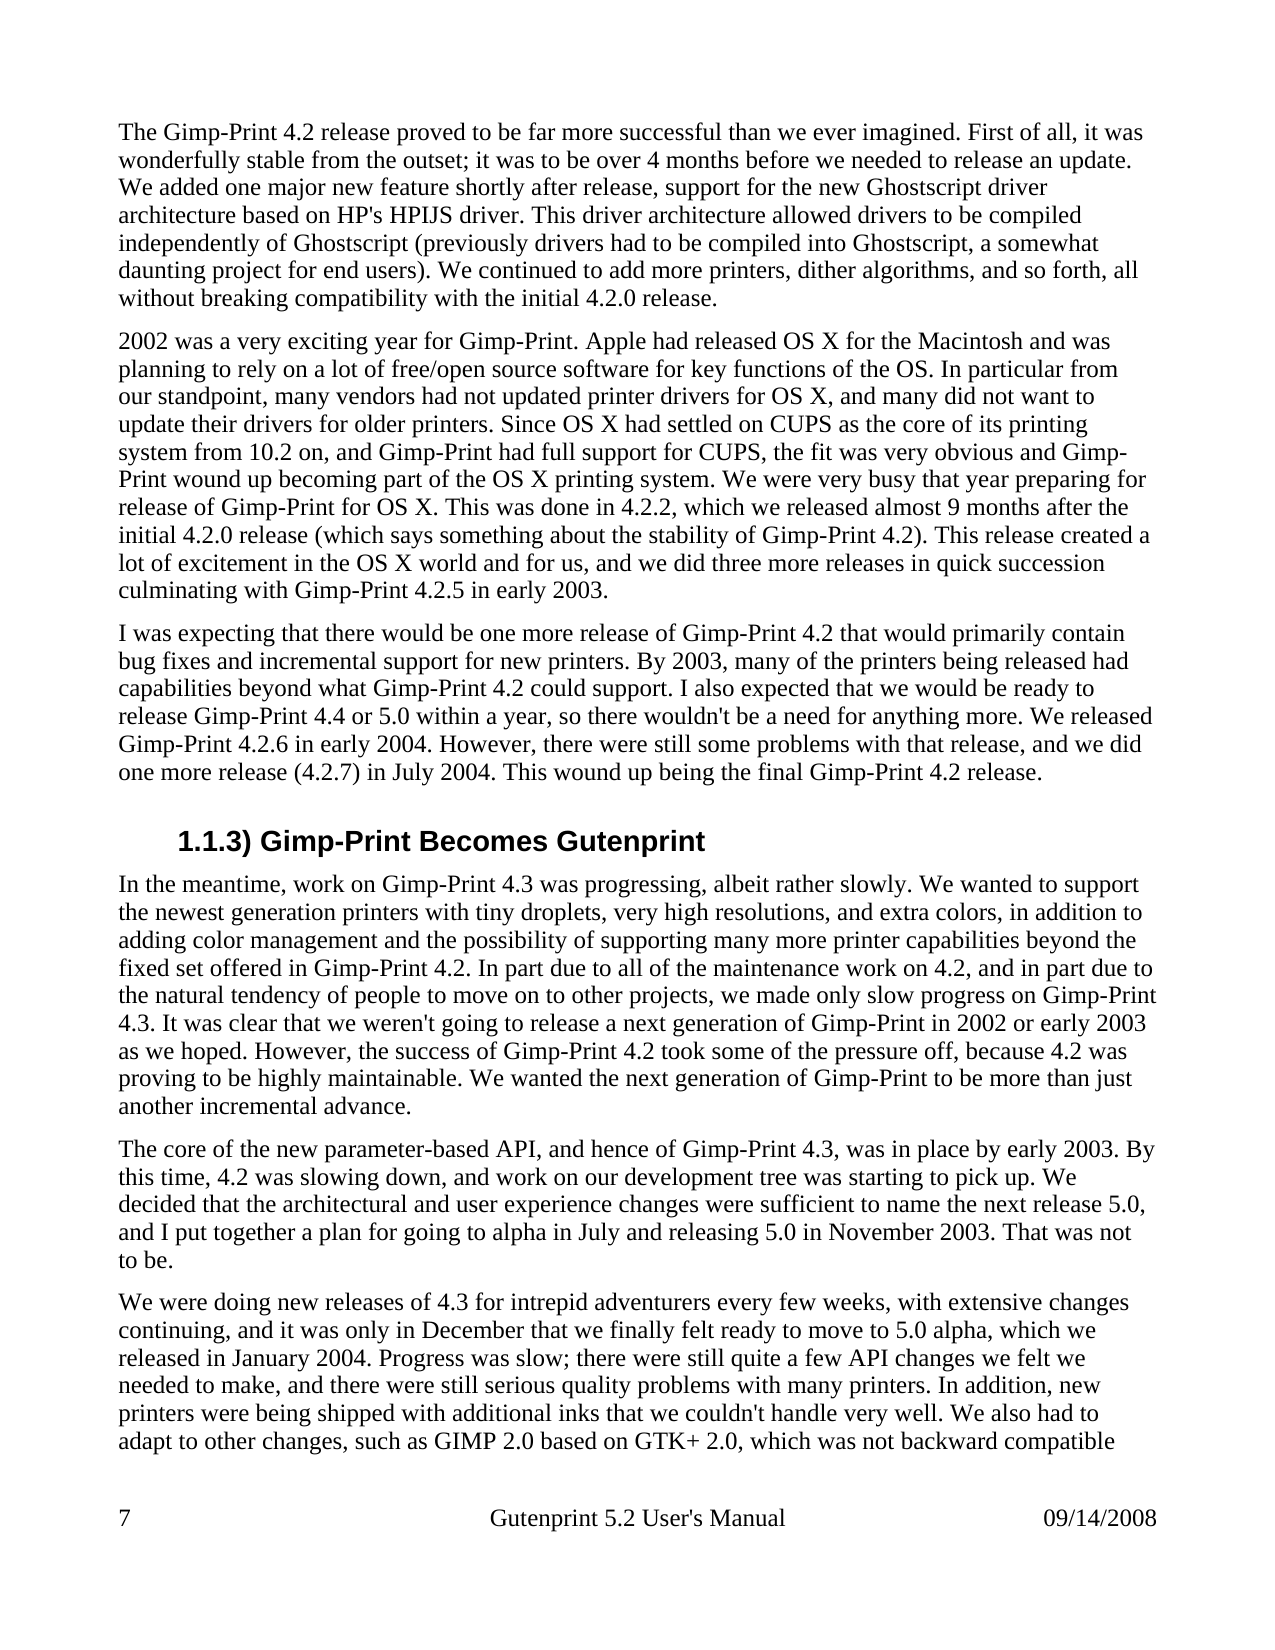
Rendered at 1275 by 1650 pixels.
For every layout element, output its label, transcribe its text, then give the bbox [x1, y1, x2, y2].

text 2002 was a very exciting year for Gimp-Print. Apple had released OS X for the Macintosh and was planning to rely on a lot of free/open source software for key functions of the OS. In particular from our standpoint, many vendors had not updated printer drivers for OS X, and many did not want to update their drivers for older printers. Since OS X had settled on CUPS as the core of its printing system from 10.2 on, and Gimp-Print had full support for CUPS, the fit was very obvious and Gimp-Print wound up becoming part of the OS X printing system. We were very busy that year preparing for release of Gimp-Print for OS X. This was done in 4.2.2, which we released almost 9 months after the initial 4.2.0 release (which says something about the stability of Gimp-Print 4.2). This release created a lot of excitement in the OS X world and for us, and we did three more releases in quick succession culminating with Gimp-Print 4.2.5 in early 2003. [118, 327, 1157, 604]
text I was expecting that there would be one more release of Gimp-Print 4.2 that would primarily contain bug fixes and incremental support for new printers. By 2003, many of the printers being released had capabilities beyond what Gimp-Print 4.2 could support. I also expected that we would be ready to release Gimp-Print 4.4 or 5.0 within a year, so there wouldn't be a need for anything more. We released Gimp-Print 4.2.6 in early 2004. However, there were still some problems with that release, and we did one more release (4.2.7) in July 2004. This wound up being the final Gimp-Print 4.2 release. [118, 619, 1157, 785]
text In the meantime, work on Gimp-Print 4.3 was progressing, albeit rather slowly. We wanted to support the newest generation printers with tiny droplets, very high resolutions, and extra colors, in addition to adding color management and the possibility of supporting many more printer capabilities beyond the fixed set offered in Gimp-Print 4.2. In part due to all of the maintenance work on 4.2, and in part due to the natural tendency of people to move on to other projects, we made only slow progress on Gimp-Print 4.3. It was clear that we weren't going to release a next generation of Gimp-Print in 2002 or early 2003 as we hoped. However, the success of Gimp-Print 4.2 took some of the pressure off, because 4.2 was proving to be highly maintainable. We wanted the next generation of Gimp-Print to be more than just another incremental advance. [118, 871, 1157, 1120]
subtitle Gimp-Print Becomes Gutenprint [177, 825, 1157, 858]
text We were doing new releases of 4.3 for intrepid adventurers every few weeks, with extensive changes continuing, and it was only in December that we finally felt ready to move to 5.0 alpha, which we released in January 2004. Progress was slow; there were still quite a few API changes we felt we needed to make, and there were still serious quality problems with many printers. In addition, new printers were being shipped with additional inks that we couldn't handle very well. We also had to adapt to other changes, such as GIMP 2.0 based on GTK+ 2.0, which was not backward compatible [118, 1288, 1157, 1455]
text The core of the new parameter-based API, and hence of Gimp-Print 4.3, was in place by early 2003. By this time, 4.2 was slowing down, and work on our development tree was starting to pick up. We decided that the architectural and user experience changes were sufficient to name the next release 5.0, and I put together a plan for going to alpha in July and releasing 5.0 in November 2003. That was not to be. [118, 1135, 1157, 1273]
text The Gimp-Print 4.2 release proved to be far more successful than we ever imagined. First of all, it was wonderfully stable from the outset; it was to be over 4 months before we needed to release an update. We added one major new feature shortly after release, support for the new Ghostscript driver architecture based on HP's HPIJS driver. This driver architecture allowed drivers to be compiled independently of Ghostscript (previously drivers had to be compiled into Ghostscript, a somewhat daunting project for end users). We continued to add more printers, dither algorithms, and so forth, all without breaking compatibility with the initial 4.2.0 release. [118, 118, 1157, 312]
